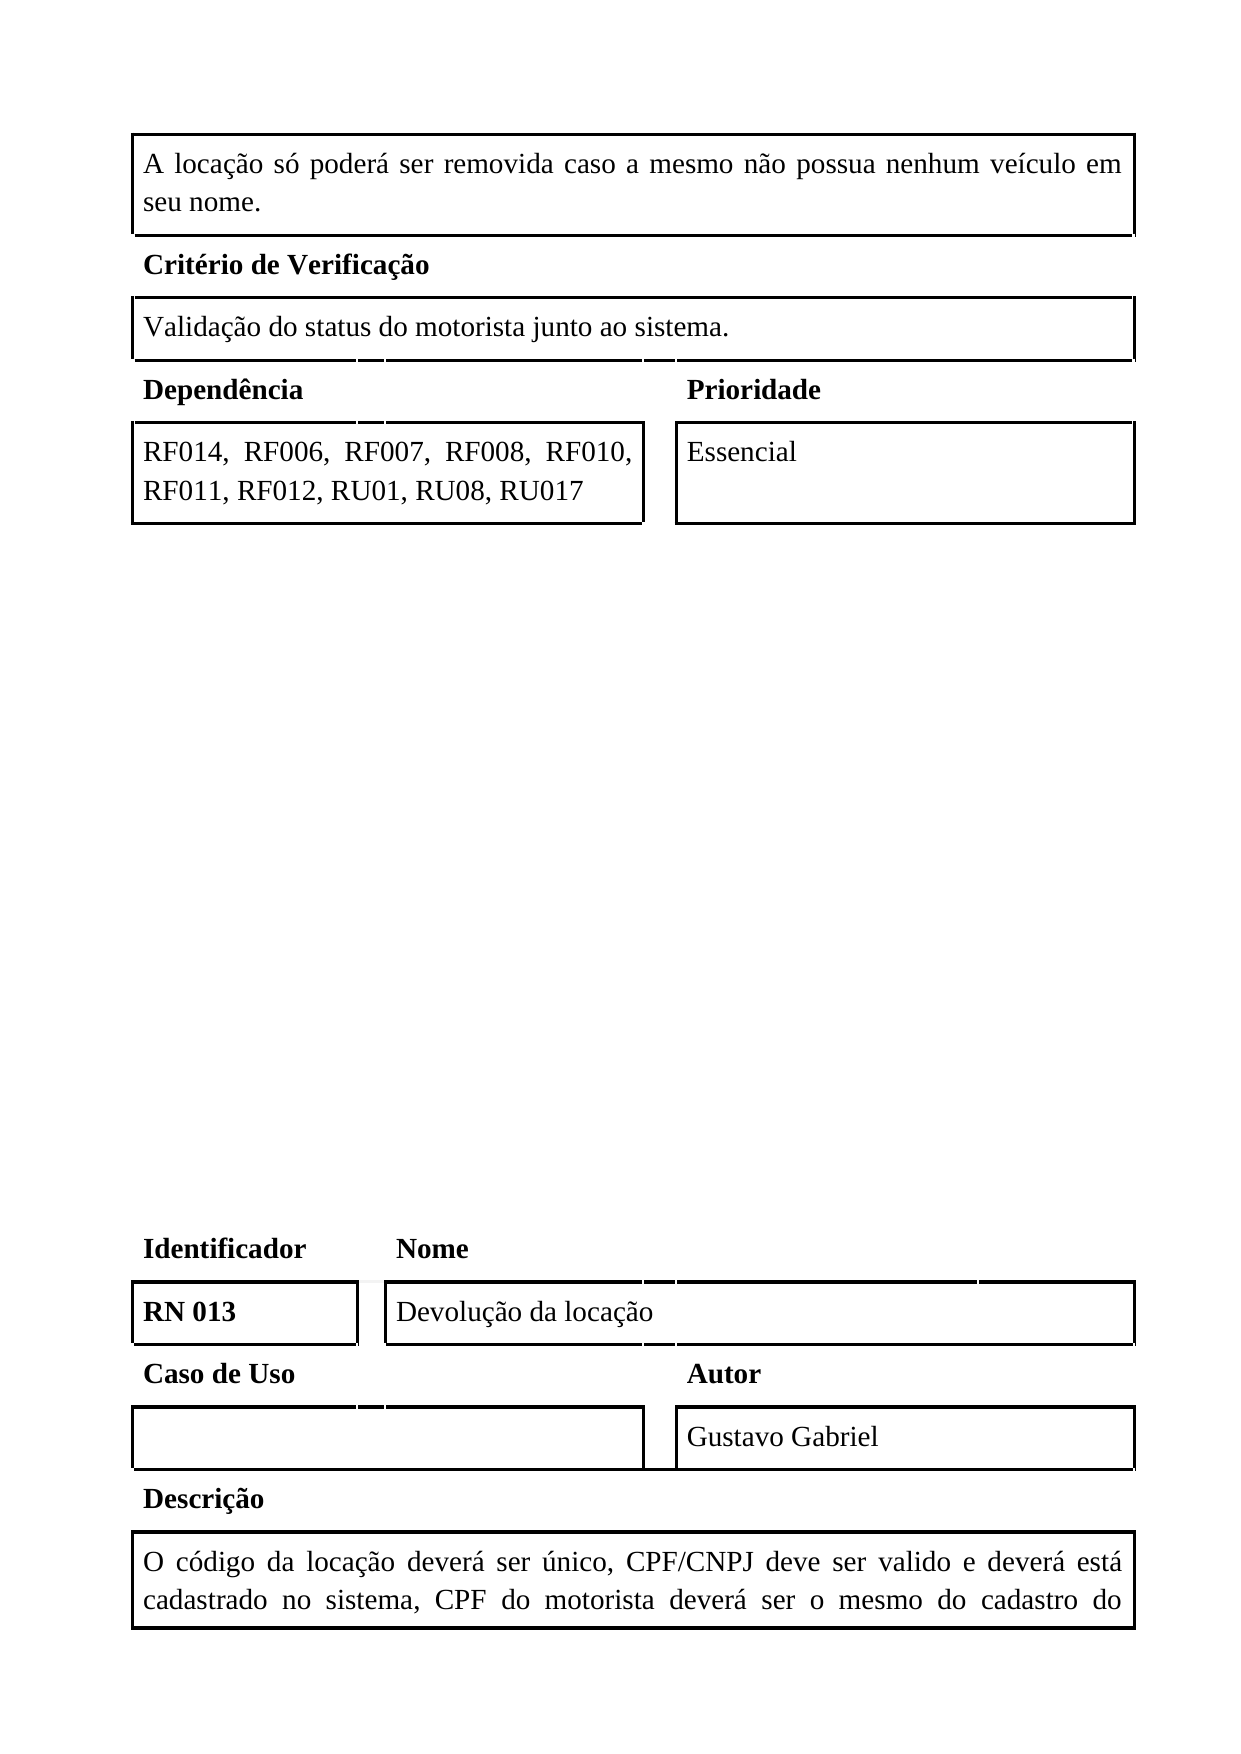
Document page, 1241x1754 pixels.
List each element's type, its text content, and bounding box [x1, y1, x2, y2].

table_cell [645, 1409, 675, 1468]
table_cell Devolução da locação [387, 1284, 1133, 1343]
table_cell Dependência [134, 360, 356, 421]
table_cell Prioridade [677, 359, 1133, 421]
table_cell [134, 1409, 642, 1468]
table_cell [644, 362, 675, 421]
table_header [358, 1067, 384, 1280]
table_cell Validação do status do motorista junto ao sistema. [134, 296, 1133, 358]
table_cell O código da locação deverá ser único, CPF/CNPJ deve ser valido e deverá está cadastrado no sistema, CPF do motorista deverá ser o mesmo do cadastro do [134, 1534, 1133, 1626]
table_cell RF014, RF006, RF007, RF008, RF010, RF011, RF012, RU01, RU08, RU017 [134, 422, 642, 522]
table_cell [644, 1346, 675, 1405]
table_cell Gustavo Gabriel [678, 1409, 1133, 1468]
table_header Identificador [134, 1067, 356, 1280]
table_cell RN 013 [134, 1284, 356, 1343]
table_cell Essencial [678, 421, 1133, 522]
table_cell [386, 1346, 642, 1405]
table_cell Descrição [134, 1471, 1133, 1530]
table_cell Caso de Uso [134, 1346, 356, 1405]
table_cell Autor [677, 1346, 1133, 1405]
table_cell A locação só poderá ser removida caso a mesmo não possua nenhum veículo em seu nome. [134, 136, 1133, 233]
table_header [979, 1067, 1133, 1280]
table_cell Critério de Verificação [134, 234, 1133, 296]
table_cell [386, 362, 642, 421]
table_cell [359, 1283, 384, 1343]
table_header [644, 1067, 675, 1280]
table_cell [645, 424, 675, 522]
table_header [677, 1067, 977, 1280]
table_cell [358, 362, 384, 421]
table_cell [358, 1345, 384, 1405]
table_header Nome [386, 1067, 642, 1280]
